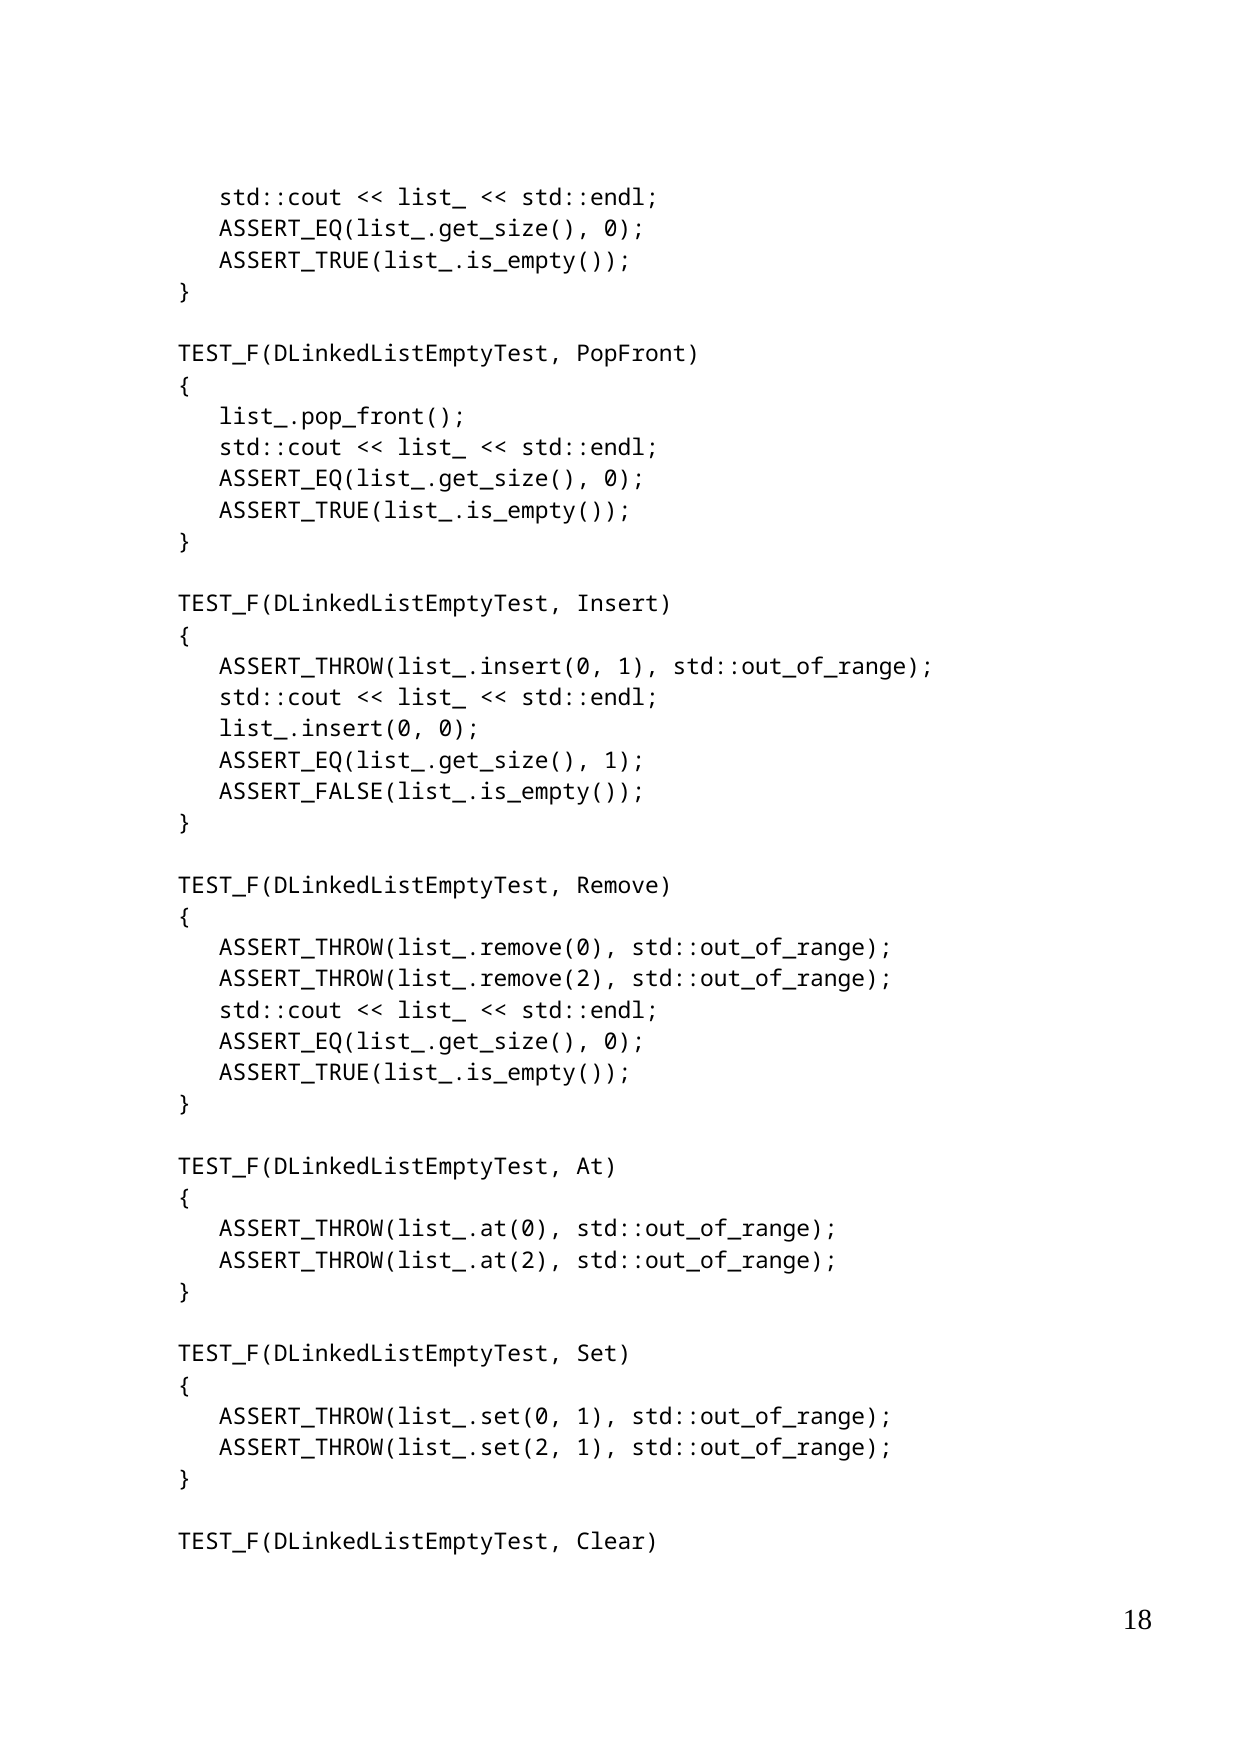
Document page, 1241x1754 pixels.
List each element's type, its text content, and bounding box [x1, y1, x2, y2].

text std::cout << list_ << std::endl; ASSERT_EQ(list_.get_size(), 0); ASSERT_TRUE(list_.is_empty()); } TEST_F(DLinkedListEmptyTest, PopFront) { list_.pop_front(); std::cout << list_ << std::endl; ASSERT_EQ(list_.get_size(), 0); ASSERT_TRUE(list_.is_empty()); } TEST_F(DLinkedListEmptyTest, Insert) { ASSERT_THROW(list_.insert(0, 1), std::out_of_range); std::cout << list_ << std::endl; list_.insert(0, 0); ASSERT_EQ(list_.get_size(), 1); ASSERT_FALSE(list_.is_empty()); } TEST_F(DLinkedListEmptyTest, Remove) { ASSERT_THROW(list_.remove(0), std::out_of_range); ASSERT_THROW(list_.remove(2), std::out_of_range); std::cout << list_ << std::endl; ASSERT_EQ(list_.get_size(), 0); ASSERT_TRUE(list_.is_empty()); } TEST_F(DLinkedListEmptyTest, At) { ASSERT_THROW(list_.at(0), std::out_of_range); ASSERT_THROW(list_.at(2), std::out_of_range); } TEST_F(DLinkedListEmptyTest, Set) { ASSERT_THROW(list_.set(0, 1), std::out_of_range); ASSERT_THROW(list_.set(2, 1), std::out_of_range); } TEST_F(DLinkedListEmptyTest, Clear) [177, 181, 1152, 1556]
